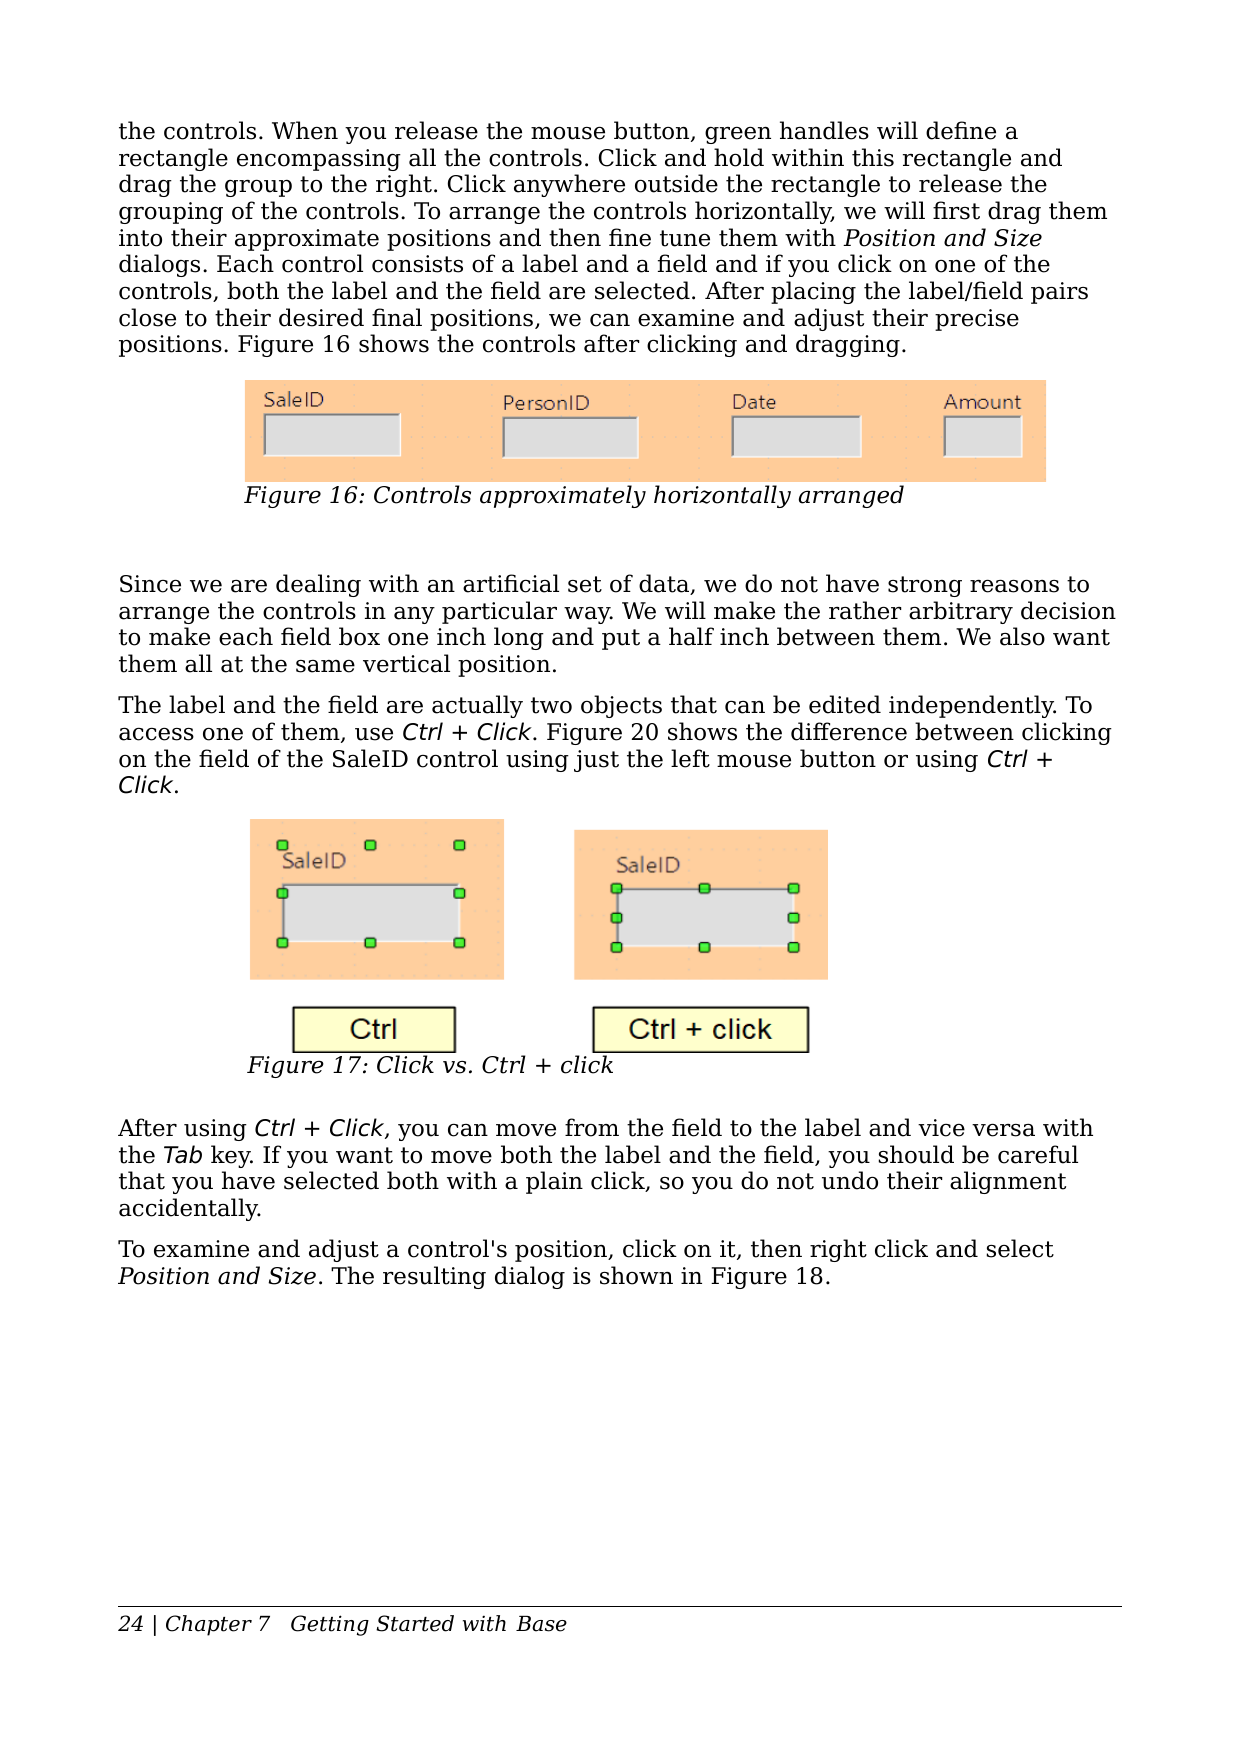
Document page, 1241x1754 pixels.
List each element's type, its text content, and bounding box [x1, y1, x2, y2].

text Figure 16: Controls approximately horizontally arranged [244, 482, 1047, 508]
text Since we are dealing with an artificial set of data, we do not have strong reasons to arrange the controls in any particular way. We will make the rather arbitrary decision to make each field box one inch long and put a half inch between them. We also want them all at the same vertical position. [118, 571, 1122, 678]
text The label and the field are actually two objects that can be edited independently. To access one of them, use Ctrl + Click. Figure 20 shows the difference between clicking on the field of the SaleID control using just the left mouse button or using Ctrl + Click. [118, 693, 1122, 799]
picture [244, 380, 1047, 482]
text To examine and adjust a control's position, click on it, then right click and select Position and Size. The resulting dialog is shown in Figure 18. [118, 1237, 1122, 1290]
picture [249, 819, 828, 1053]
text After using Ctrl + Click, you can move from the field to the label and vice versa with the Tab key. If you want to move both the label and the field, you should be careful that you have selected both with a plain click, so you do not undo their alignment accidentally. [118, 1115, 1122, 1222]
text Figure 17: Click vs. Ctrl + click [247, 819, 831, 1079]
text the controls. When you release the mouse button, green handles will define a rectangle encompassing all the controls. Click and hold within this rectangle and drag the group to the right. Click anywhere outside the rectangle to release the grouping of the controls. To arrange the controls horizontally, we will first drag them into their approximate positions and then fine tune them with Position and Size dialogs. Each control consists of a label and a field and if you click on one of the controls, both the label and the field are selected. After placing the label/field pairs close to their desired final positions, we can examine and adjust their precise positions. Figure 16 shows the controls after clicking and dragging. [118, 118, 1122, 358]
